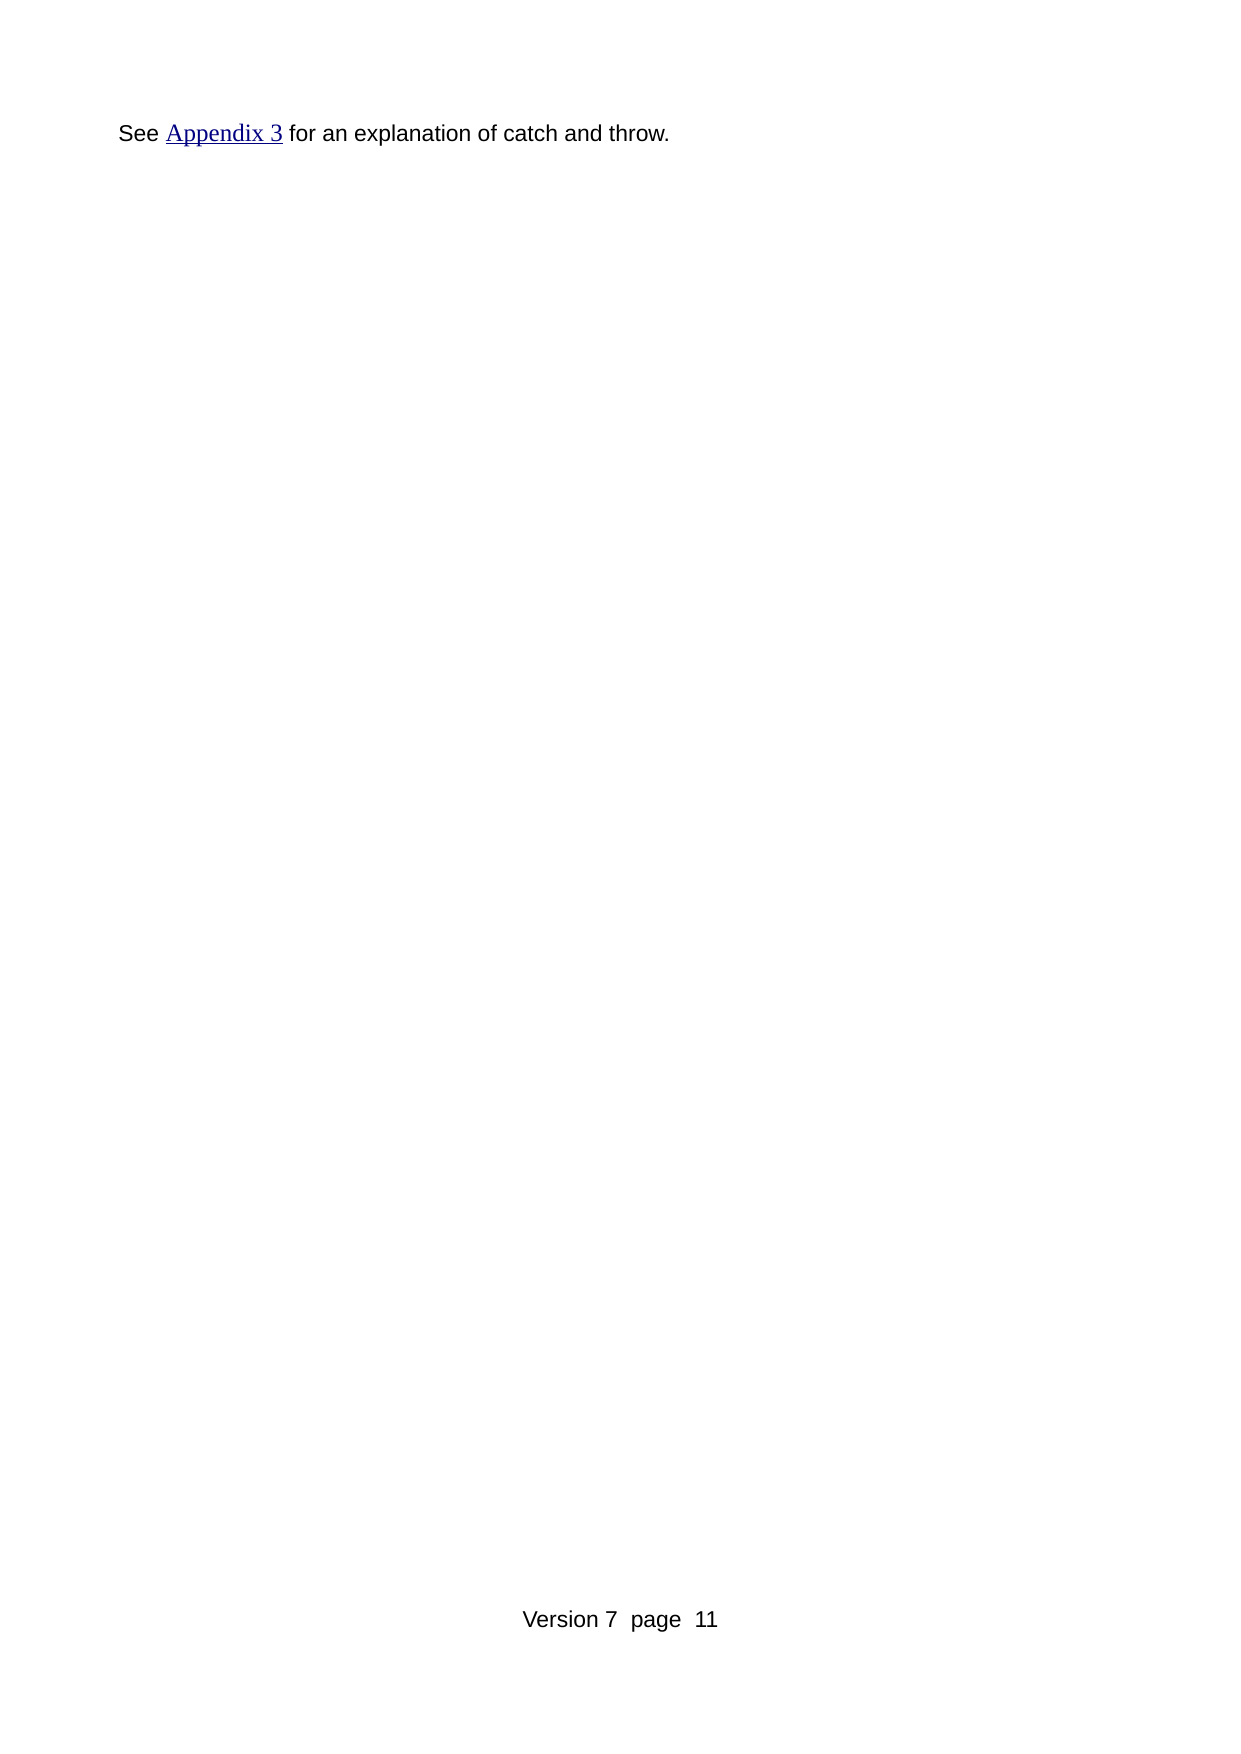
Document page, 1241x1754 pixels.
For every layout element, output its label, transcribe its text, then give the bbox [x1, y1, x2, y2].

text See Appendix 3 for an explanation of catch and throw. [118, 118, 1122, 147]
